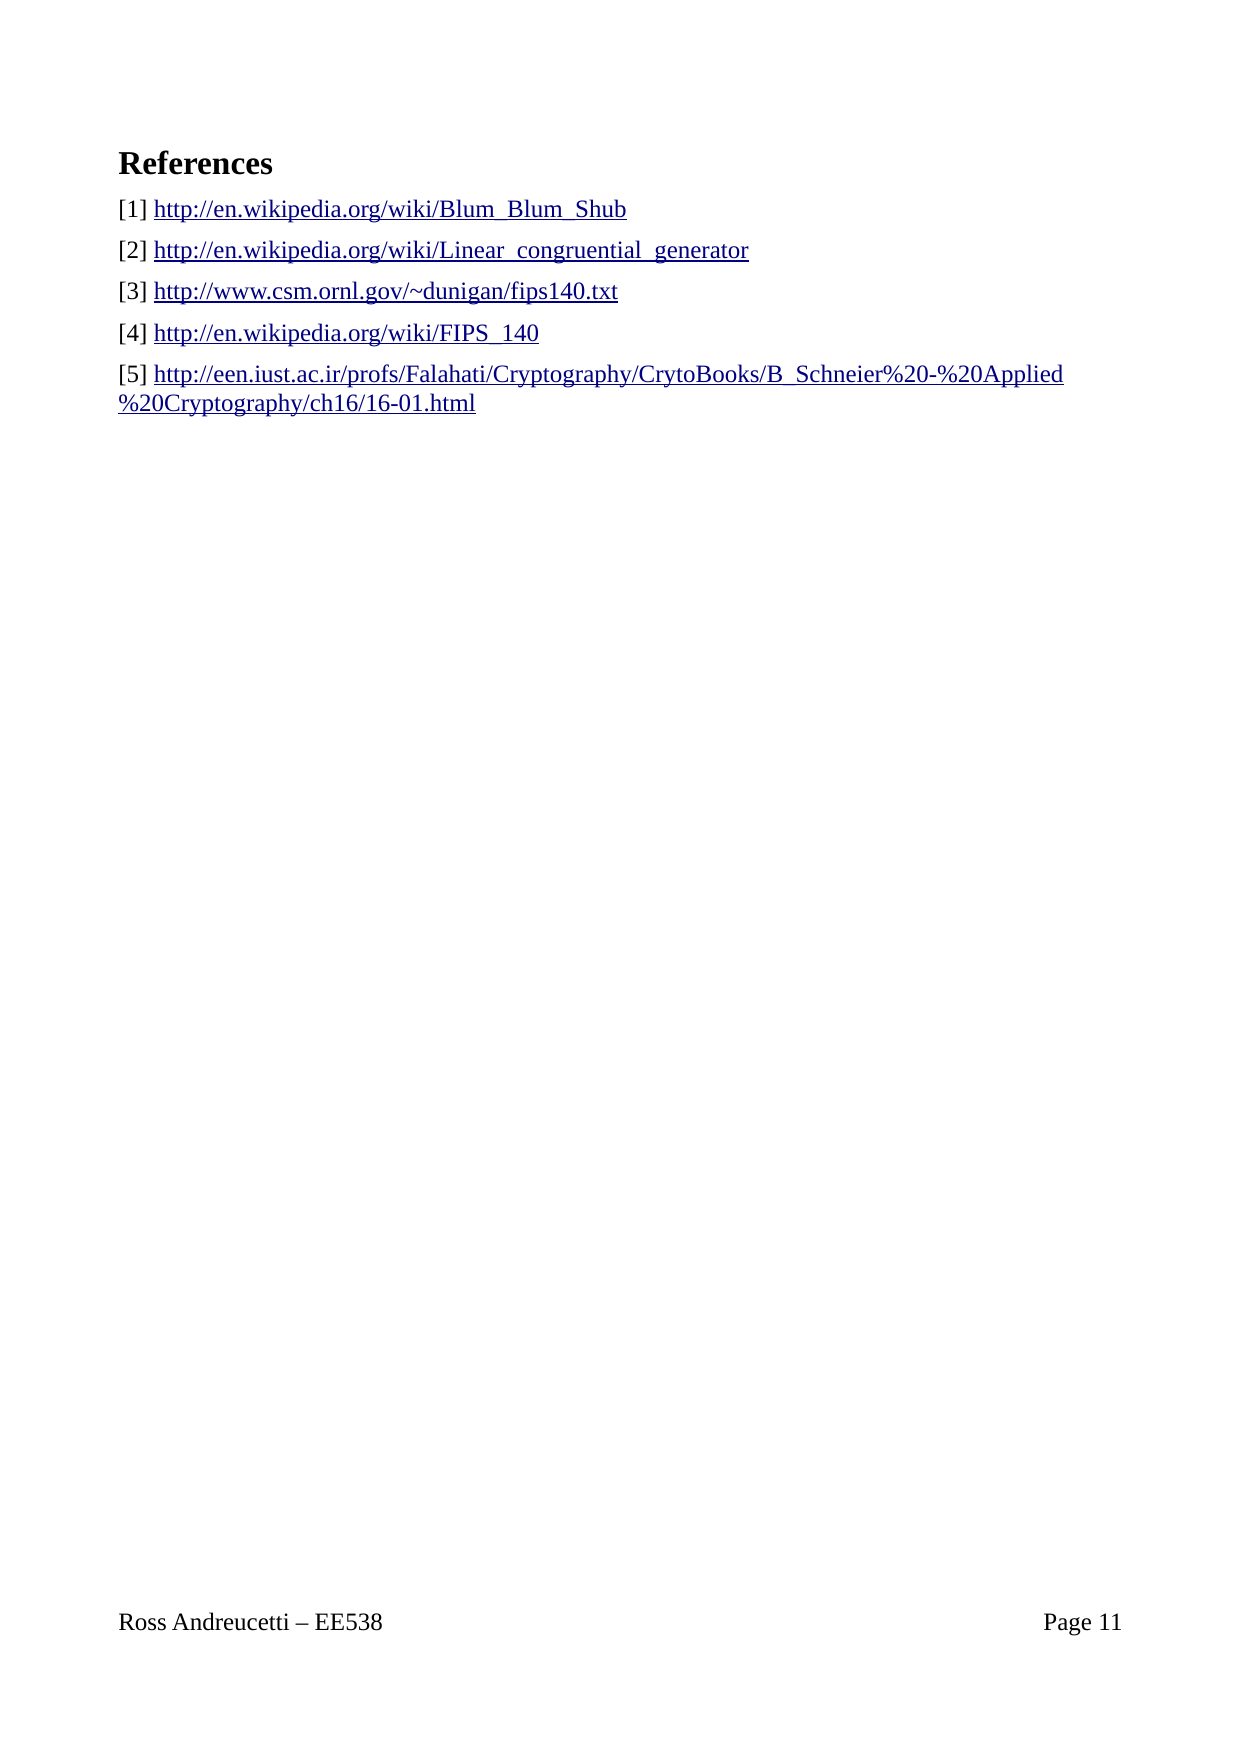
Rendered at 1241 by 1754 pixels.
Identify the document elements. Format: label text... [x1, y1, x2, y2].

text [4] http://en.wikipedia.org/wiki/FIPS_140 [118, 318, 1122, 346]
text [3] http://www.csm.ornl.gov/~dunigan/fips140.txt [118, 276, 1122, 305]
text [5] http://een.iust.ac.ir/profs/Falahati/Cryptography/CrytoBooks/B_Schneier%20-%20Applied%20Cryptography/ch16/16-01.html [118, 359, 1122, 416]
subtitle References [118, 143, 1122, 181]
text [2] http://en.wikipedia.org/wiki/Linear_congruential_generator [118, 235, 1122, 264]
text [1] http://en.wikipedia.org/wiki/Blum_Blum_Shub [118, 194, 1122, 223]
